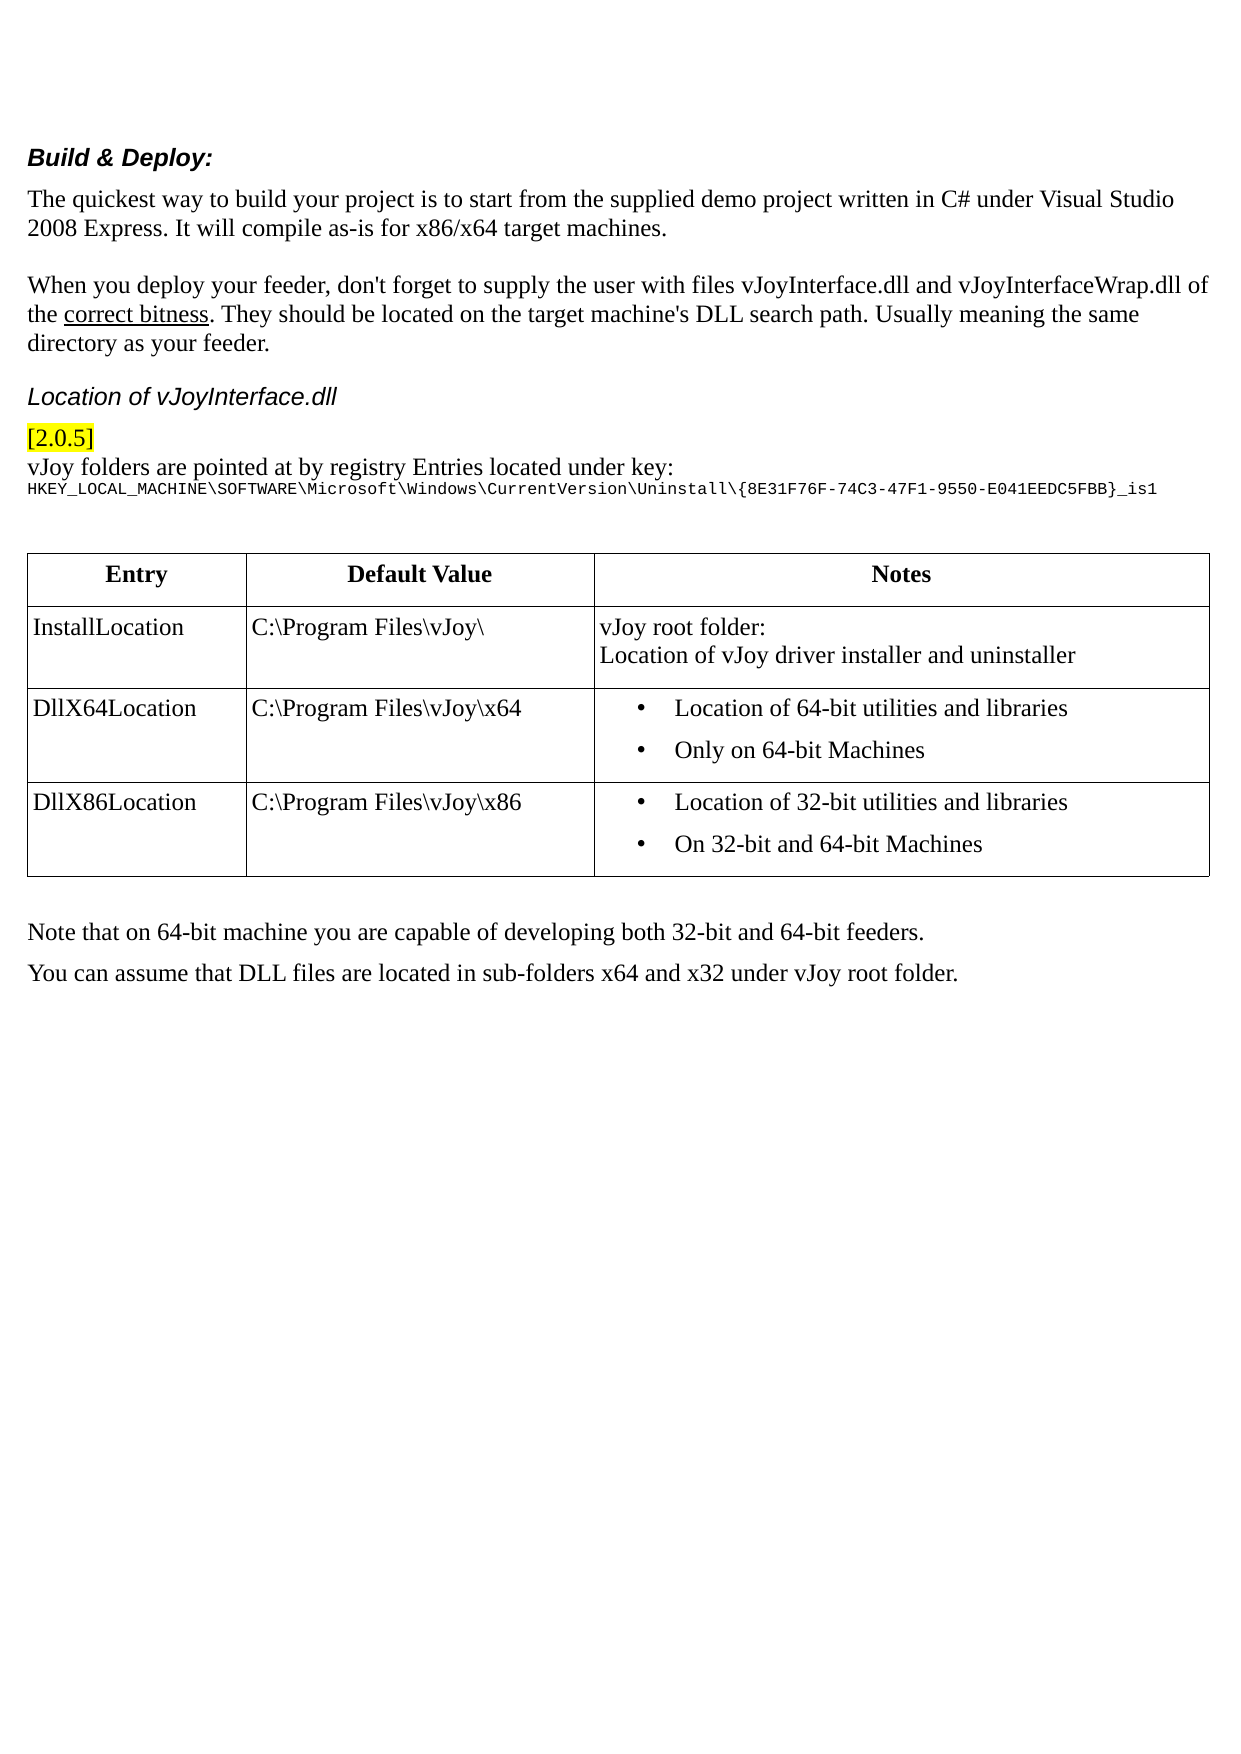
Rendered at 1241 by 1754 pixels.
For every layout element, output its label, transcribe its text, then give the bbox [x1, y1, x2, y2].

table_cell Location of 64-bit utilities and libraries Only on 64-bit Machines [595, 689, 1209, 782]
subtitle Location of vJoyInterface.dll [27, 382, 1209, 411]
text When you deploy your feeder, don't forget to supply the user with files vJoyInterface.dll and vJoyInterfaceWrap.dll of the correct bitness. They should be located on the target machine's DLL search path. Usually meaning the same directory as your feeder. [27, 271, 1209, 357]
table_cell C:\Program Files\vJoy\x64 [247, 689, 594, 782]
text The quickest way to build your project is to start from the supplied demo project written in C# under Visual Studio 2008 Express. It will compile as-is for x86/x64 target machines. [27, 184, 1209, 242]
subtitle Build & Deploy: [27, 143, 1209, 172]
table_cell DllX64Location [28, 689, 246, 782]
text vJoy folders are pointed at by registry Entries located under key: HKEY_LOCAL_MACHINE\SOFTWARE\Microsoft\Windows\CurrentVersion\Uninstall\{8E31F76F-74C3-47F1-9550-E041EEDC5FBB}_is1 [27, 452, 1209, 499]
text [2.0.5] [27, 423, 1209, 452]
table_cell DllX86Location [28, 783, 246, 876]
table_cell C:\Program Files\vJoy\x86 [247, 783, 594, 876]
table_cell C:\Program Files\vJoy\ [247, 607, 594, 688]
table_cell Location of 32-bit utilities and libraries On 32-bit and 64-bit Machines [595, 783, 1209, 876]
table_header Default Value [247, 554, 594, 606]
table_header Notes [595, 554, 1209, 606]
text Note that on 64-bit machine you are capable of developing both 32-bit and 64-bit feeders. [27, 917, 1209, 946]
table_cell vJoy root folder: Location of vJoy driver installer and uninstaller [595, 607, 1209, 688]
table_cell InstallLocation [28, 607, 246, 688]
text You can assume that DLL files are located in sub-folders x64 and x32 under vJoy root folder. [27, 958, 1209, 987]
table_header Entry [28, 554, 246, 606]
